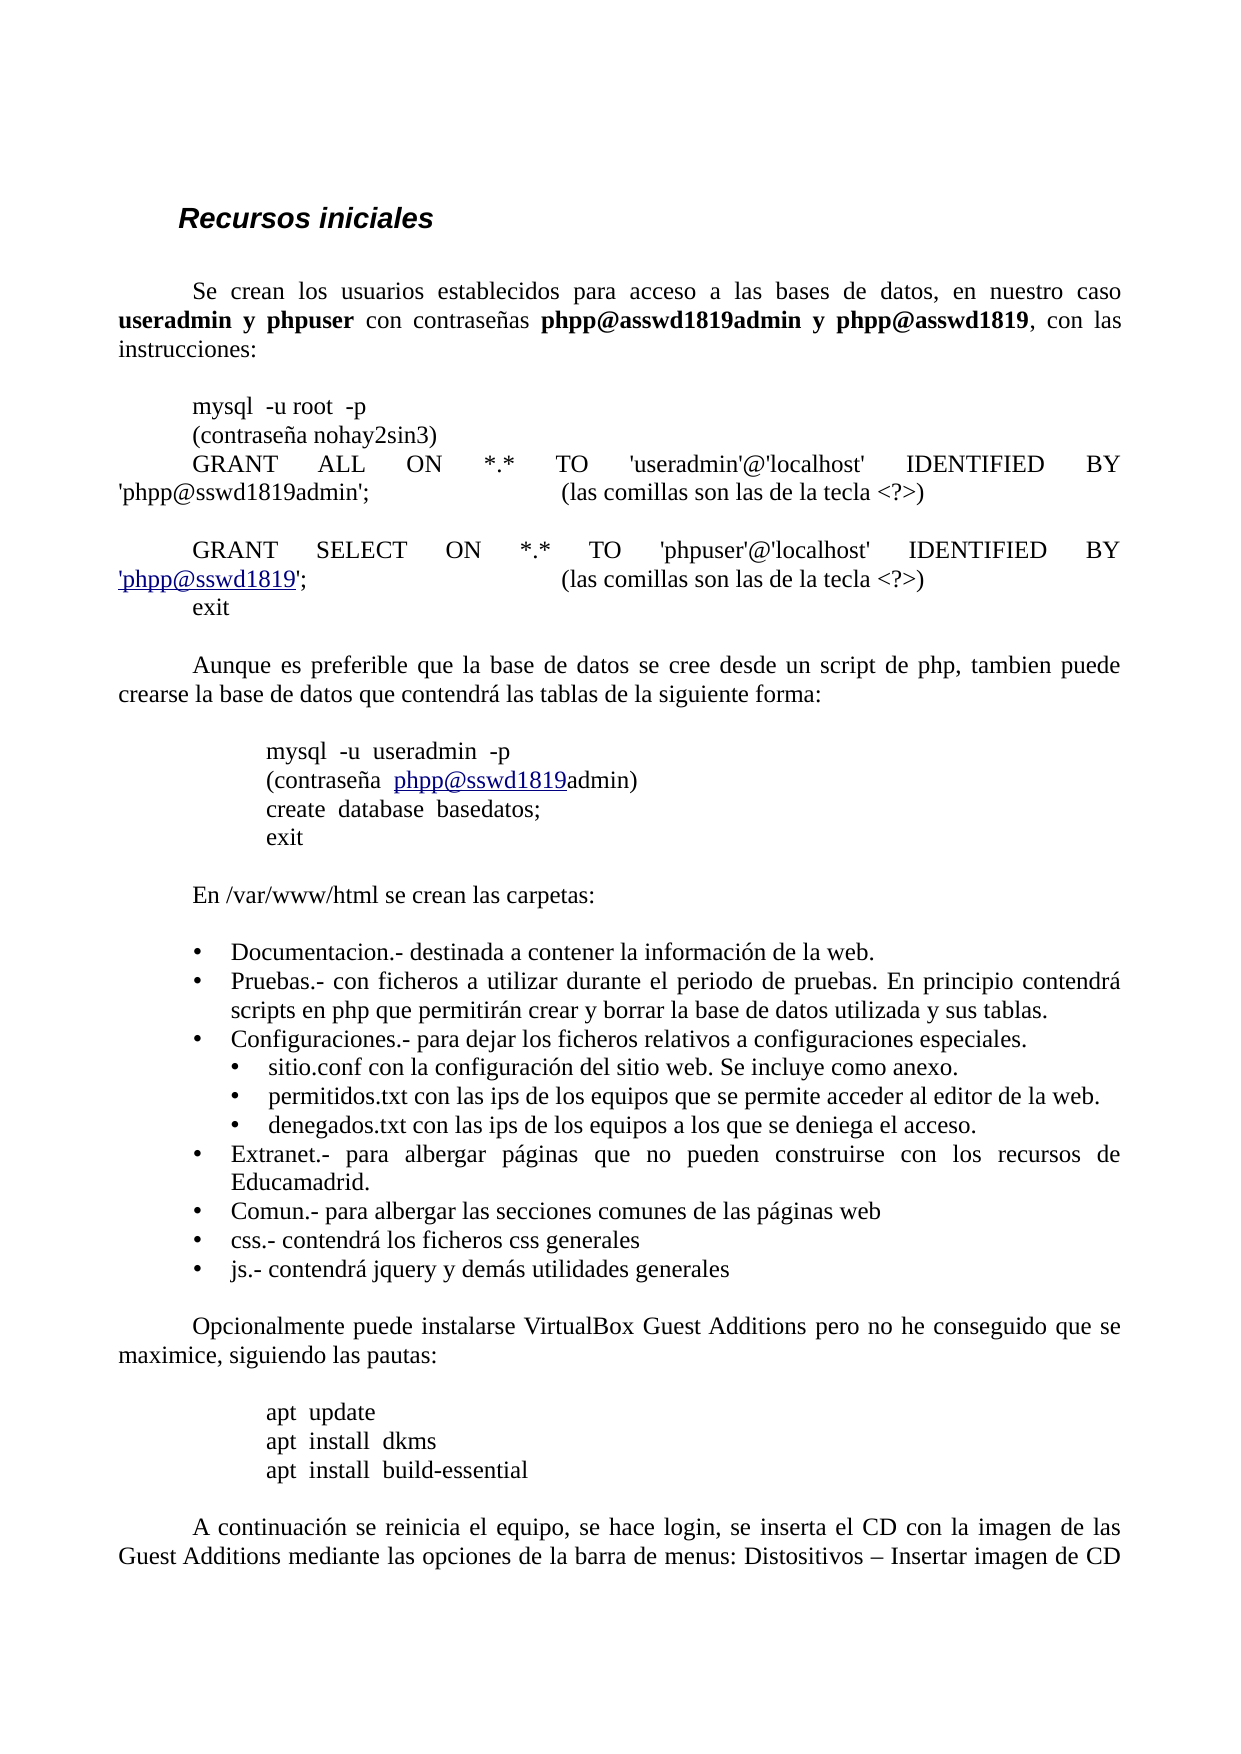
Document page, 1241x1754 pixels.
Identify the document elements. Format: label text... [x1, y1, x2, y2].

text (contraseña nohay2sin3) [118, 420, 1122, 449]
text Aunque es preferible que la base de datos se cree desde un script de php, tambien puede crearse la base de datos que contendrá las tablas de la siguiente forma: [118, 650, 1122, 707]
list Documentacion.- destinada a contener la información de la web. [193, 937, 1122, 966]
list Extranet.- para albergar páginas que no pueden construirse con los recursos de Educamadrid. [193, 1139, 1122, 1196]
text Opcionalmente puede instalarse VirtualBox Guest Additions pero no he conseguido que se maximice, siguiendo las pautas: [118, 1311, 1122, 1369]
list js.- contendrá jquery y demás utilidades generales [193, 1254, 1122, 1282]
text Se crean los usuarios establecidos para acceso a las bases de datos, en nuestro caso useradmin y phpuser con contraseñas phpp@asswd1819admin y phpp@asswd1819, con las instrucciones: [118, 276, 1122, 362]
text create database basedatos; [118, 794, 1122, 822]
list Pruebas.- con ficheros a utilizar durante el periodo de pruebas. En principio contendrá scripts en php que permitirán crear y borrar la base de datos utilizada y sus tablas. [193, 966, 1122, 1024]
text apt update [118, 1397, 1122, 1426]
text GRANT SELECT ON *.* TO 'phpuser'@'localhost' IDENTIFIED BY 'phpp@sswd1819'; (las comillas son las de la tecla <?>) [118, 535, 1122, 592]
list sitio.conf con la configuración del sitio web. Se incluye como anexo. [231, 1052, 1122, 1081]
text GRANT ALL ON *.* TO 'useradmin'@'localhost' IDENTIFIED BY 'phpp@sswd1819admin'; (las comillas son las de la tecla <?>) [118, 449, 1122, 506]
list Comun.- para albergar las secciones comunes de las páginas web [193, 1196, 1122, 1225]
text exit [118, 592, 1122, 621]
text apt install dkms [118, 1426, 1122, 1455]
text A continuación se reinicia el equipo, se hace login, se inserta el CD con la imagen de las Guest Additions mediante las opciones de la barra de menus: Distositivos – Insertar imagen de CD [118, 1512, 1122, 1570]
text apt install build-essential [118, 1455, 1122, 1484]
text (contraseña phpp@sswd1819admin) [118, 765, 1122, 794]
list Configuraciones.- para dejar los ficheros relativos a configuraciones especiales. [193, 1024, 1122, 1052]
text exit [118, 822, 1122, 851]
text mysql -u useradmin -p [118, 736, 1122, 765]
list css.- contendrá los ficheros css generales [193, 1225, 1122, 1254]
list permitidos.txt con las ips de los equipos que se permite acceder al editor de la web. [231, 1081, 1122, 1110]
text mysql -u root -p [118, 391, 1122, 420]
list denegados.txt con las ips de los equipos a los que se deniega el acceso. [231, 1110, 1122, 1139]
subtitle Recursos iniciales [118, 201, 1122, 235]
text En /var/www/html se crean las carpetas: [118, 880, 1122, 909]
